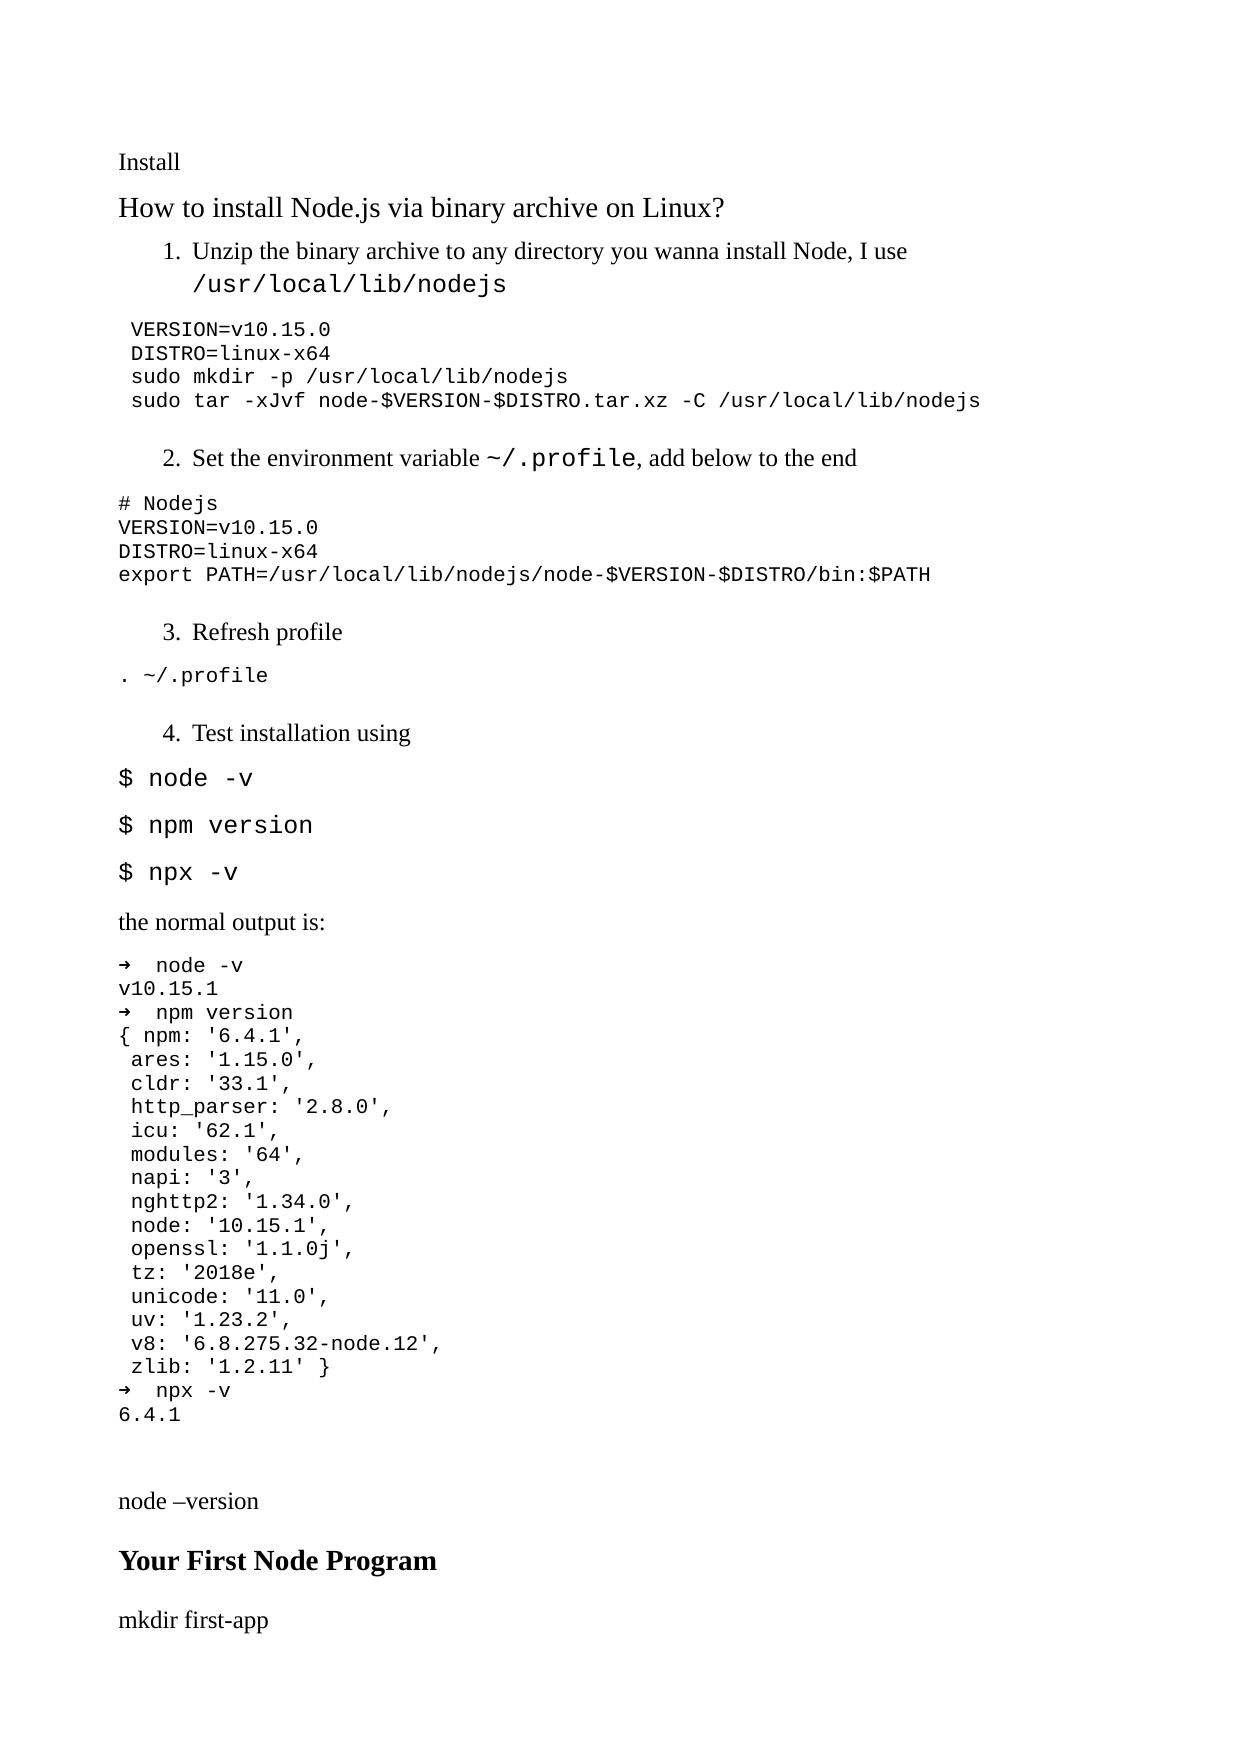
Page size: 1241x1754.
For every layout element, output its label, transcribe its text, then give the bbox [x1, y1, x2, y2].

text openssl: '1.1.0j', [118, 1238, 1122, 1262]
text uv: '1.23.2', [118, 1309, 1122, 1333]
text ares: '1.15.0', [118, 1049, 1122, 1073]
text v10.15.1 [118, 978, 1122, 1002]
text tz: '2018e', [118, 1262, 1122, 1286]
list Refresh profile [162, 617, 1122, 646]
text the normal output is: [118, 907, 1122, 936]
text cldr: '33.1', [118, 1073, 1122, 1096]
text node –version [118, 1486, 1122, 1514]
text sudo mkdir -p /usr/local/lib/nodejs [118, 367, 1122, 390]
text $ npm version [118, 813, 1122, 841]
text ➜ npx -v [118, 1380, 1122, 1404]
text modules: '64', [118, 1144, 1122, 1167]
text v8: '6.8.275.32-node.12', [118, 1333, 1122, 1357]
text $ node -v [118, 766, 1122, 794]
text napi: '3', [118, 1167, 1122, 1191]
text $ npx -v [118, 860, 1122, 888]
text ➜ node -v [118, 954, 1122, 978]
text Your First Node Program [118, 1543, 1122, 1577]
text unicode: '11.0', [118, 1286, 1122, 1309]
text ➜ npm version [118, 1002, 1122, 1026]
text VERSION=v10.15.0 [118, 319, 1122, 343]
text DISTRO=linux-x64 [118, 541, 1122, 564]
text nghttp2: '1.34.0', [118, 1191, 1122, 1215]
text zlib: '1.2.11' } [118, 1357, 1122, 1380]
text DISTRO=linux-x64 [118, 343, 1122, 367]
list Test installation using [162, 718, 1122, 747]
text . ~/.profile [118, 665, 1122, 689]
text 6.4.1 [118, 1404, 1122, 1427]
text icu: '62.1', [118, 1120, 1122, 1144]
subtitle How to install Node.js via binary archive on Linux? [118, 190, 1122, 224]
text { npm: '6.4.1', [118, 1026, 1122, 1049]
text http_parser: '2.8.0', [118, 1096, 1122, 1120]
list Set the environment variable ~/.profile, add below to the end [162, 443, 1122, 474]
text export PATH=/usr/local/lib/nodejs/node-$VERSION-$DISTRO/bin:$PATH [118, 564, 1122, 588]
text # Nodejs [118, 493, 1122, 517]
list Unzip the binary archive to any directory you wanna install Node, I use /usr/local/lib/nodejs [162, 236, 1122, 300]
text Install [118, 147, 1122, 176]
text VERSION=v10.15.0 [118, 517, 1122, 541]
text sudo tar -xJvf node-$VERSION-$DISTRO.tar.xz -C /usr/local/lib/nodejs [118, 390, 1122, 414]
text node: '10.15.1', [118, 1215, 1122, 1238]
text mkdir first-app [118, 1606, 1122, 1634]
